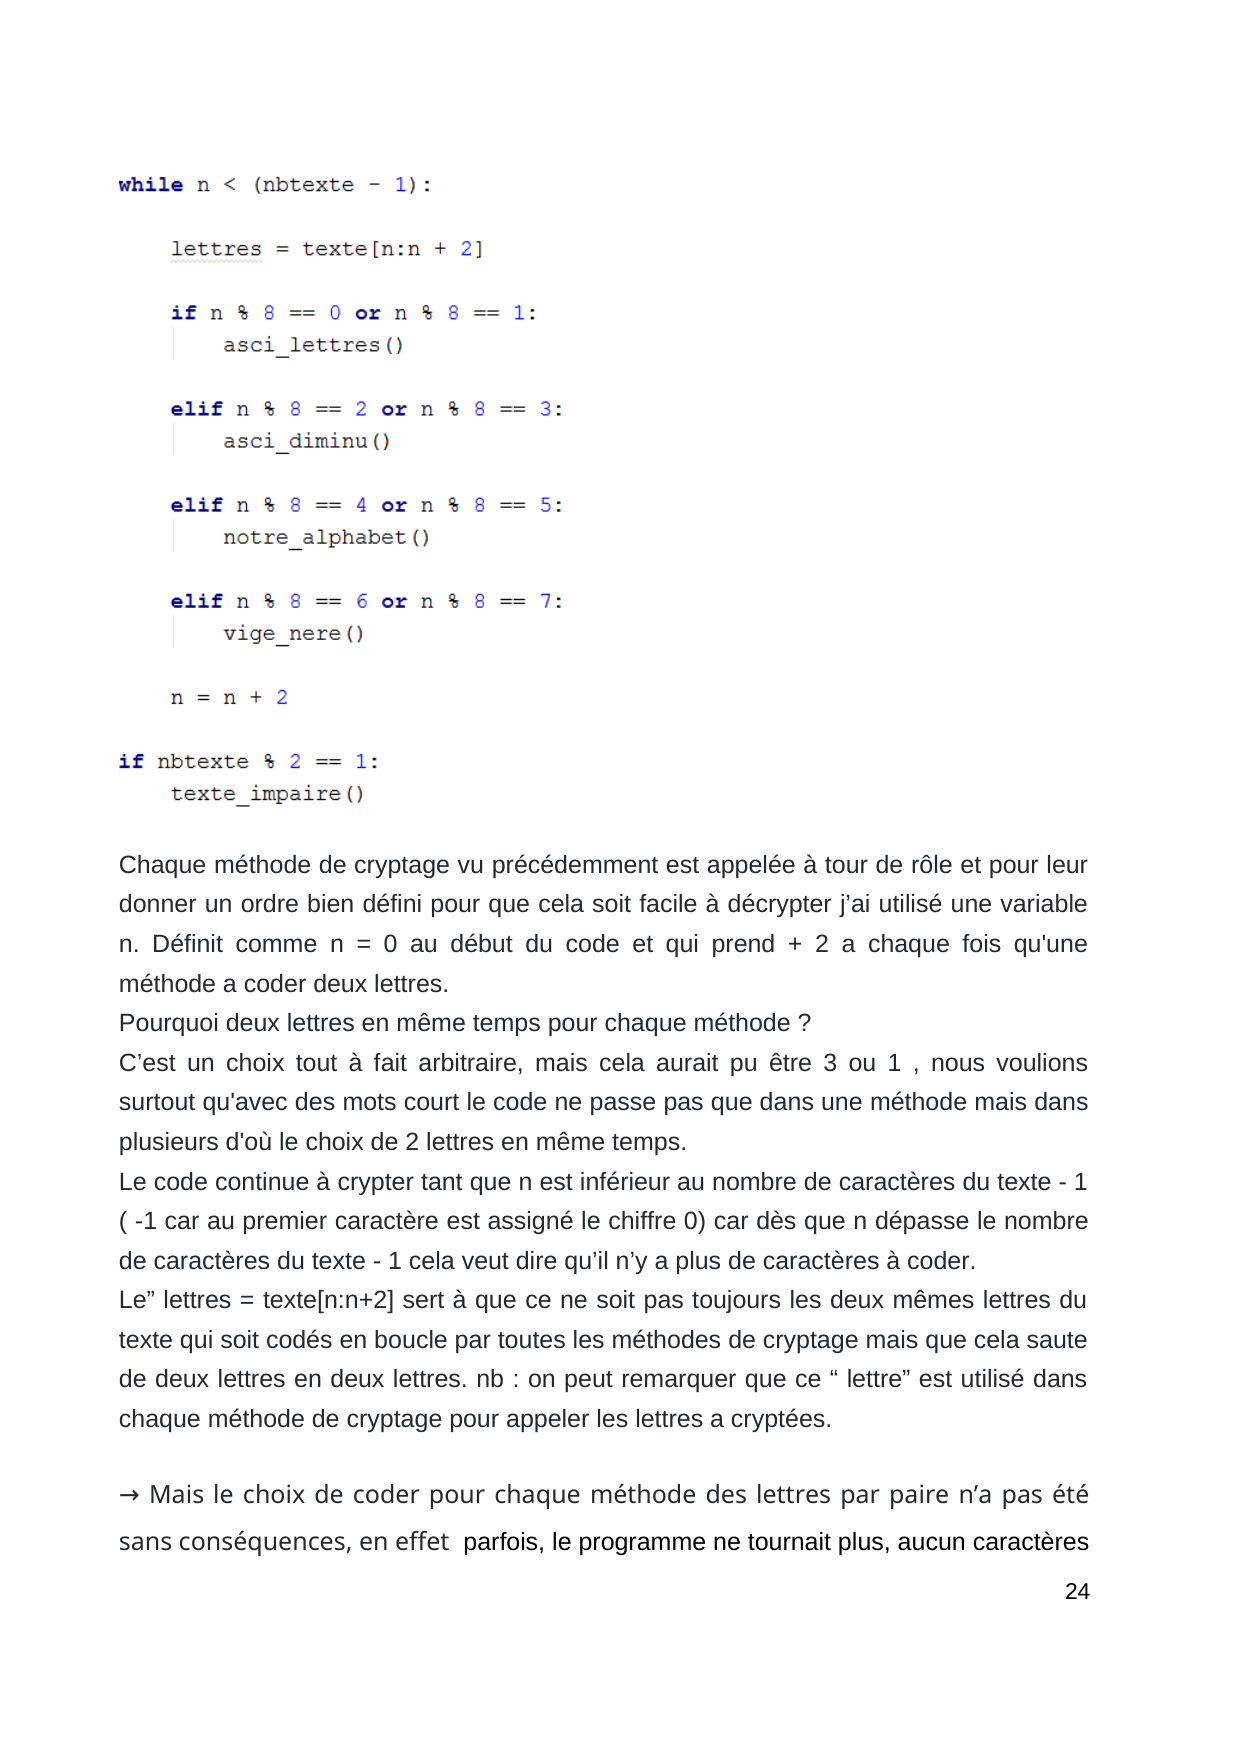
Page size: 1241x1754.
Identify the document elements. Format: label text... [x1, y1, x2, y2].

text Chaque méthode de cryptage vu précédemment est appelée à tour de rôle et pour leur donner un ordre bien défini pour que cela soit facile à décrypter j’ai utilisé une variable n. Définit comme n = 0 au début du code et qui prend + 2 a chaque fois qu'une méthode a coder deux lettres. [119, 850, 1090, 997]
text Le code continue à crypter tant que n est inférieur au nombre de caractères du texte - 1 ( -1 car au premier caractère est assigné le chiffre 0) car dès que n dépasse le nombre de caractères du texte - 1 cela veut dire qu’il n’y a plus de caractères à coder. [119, 1166, 1090, 1274]
text Pourquoi deux lettres en même temps pour chaque méthode ? [119, 1008, 1090, 1037]
text C’est un choix tout à fait arbitraire, mais cela aurait pu être 3 ou 1 , nous voulions surtout qu'avec des mots court le code ne passe pas que dans une méthode mais dans plusieurs d'où le choix de 2 lettres en même temps. [119, 1048, 1090, 1156]
picture [118, 150, 593, 840]
text Le” lettres = texte[n:n+2] sert à que ce ne soit pas toujours les deux mêmes lettres du texte qui soit codés en boucle par toutes les méthodes de cryptage mais que cela saute de deux lettres en deux lettres. nb : on peut remarquer que ce “ lettre” est utilisé dans chaque méthode de cryptage pour appeler les lettres a cryptées. [119, 1285, 1090, 1433]
text → Mais le choix de coder pour chaque méthode des lettres par paire n’a pas été sans conséquences, en effet parfois, le programme ne tournait plus, aucun caractères [119, 1477, 1090, 1558]
